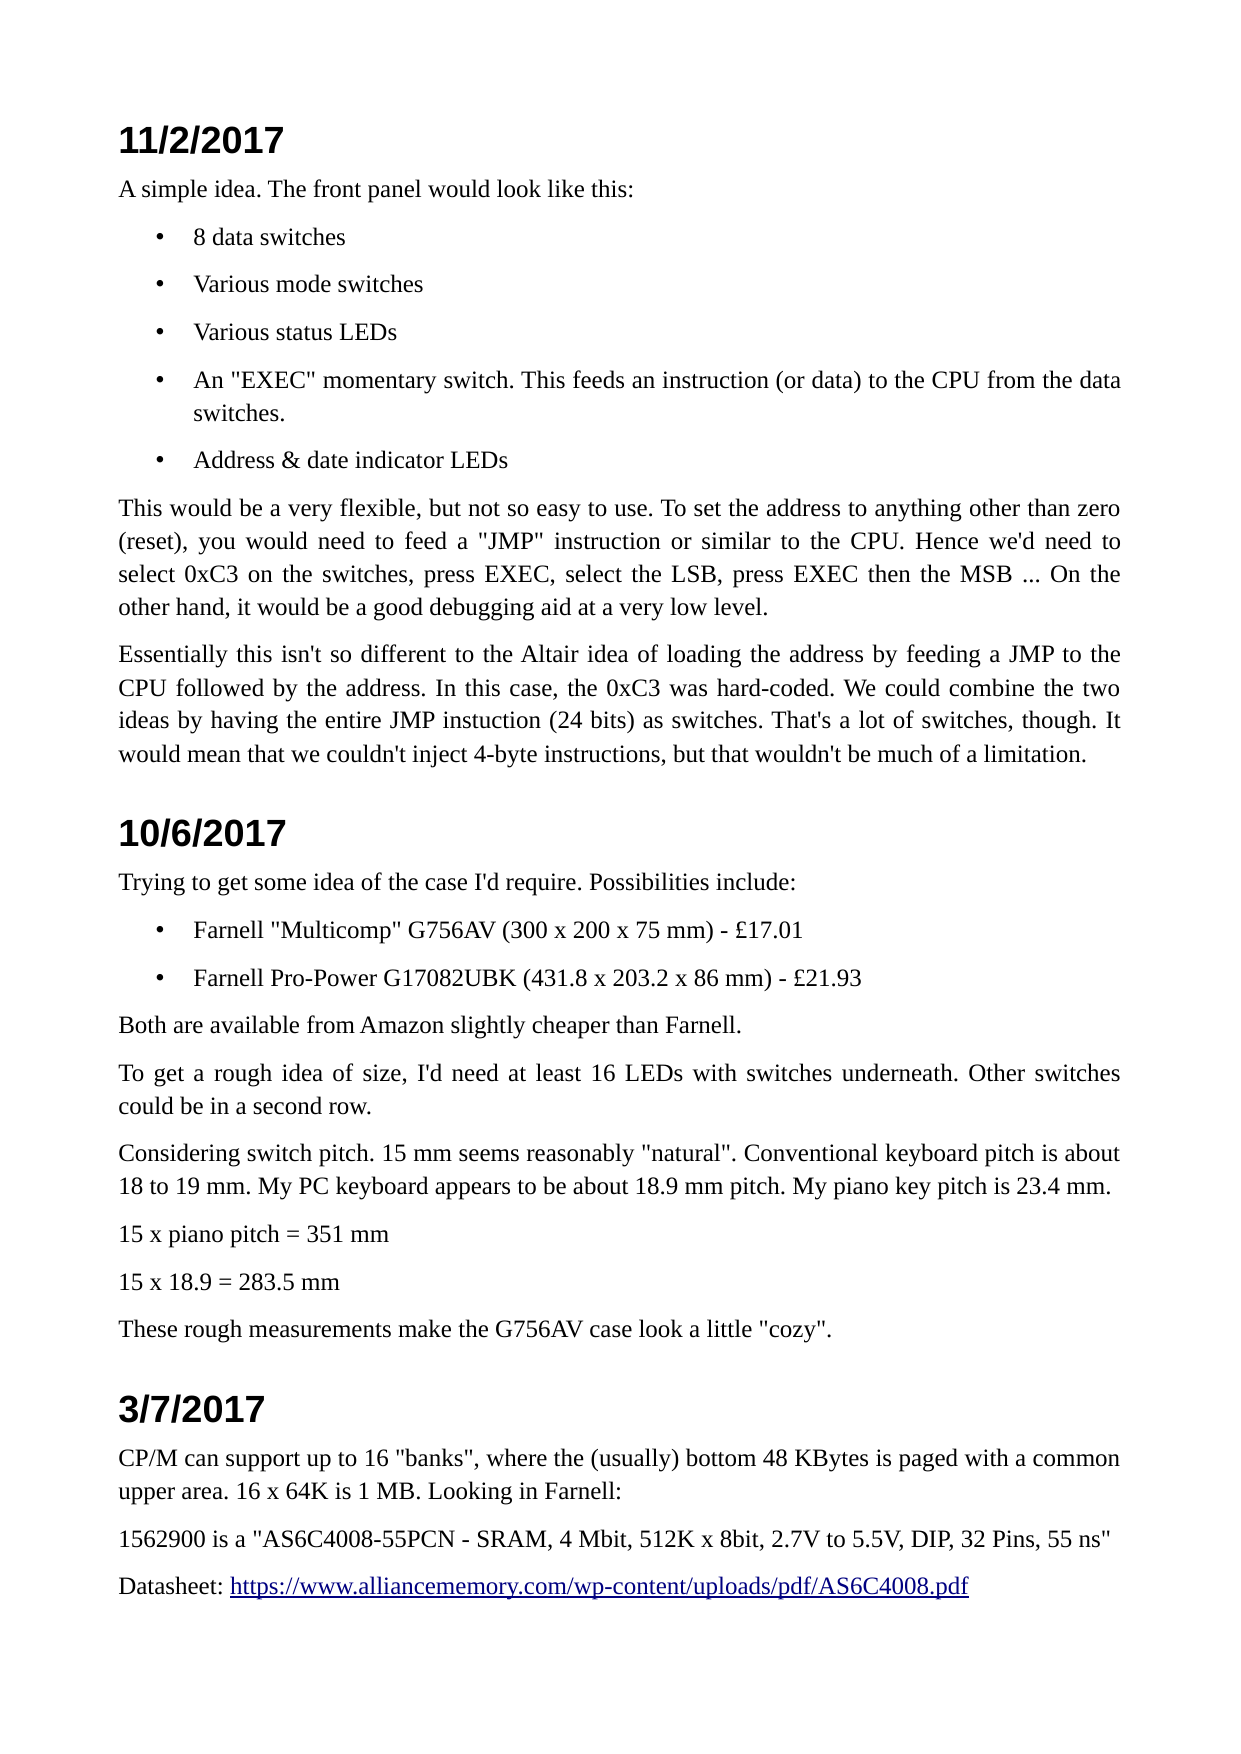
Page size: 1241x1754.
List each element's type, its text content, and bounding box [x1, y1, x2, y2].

subtitle 10/6/2017 [118, 811, 1122, 855]
list Various mode switches [156, 269, 1122, 298]
subtitle 11/2/2017 [118, 118, 1122, 162]
list Address & date indicator LEDs [156, 445, 1122, 474]
text A simple idea. The front panel would look like this: [118, 174, 1122, 203]
text CP/M can support up to 16 "banks", where the (usually) bottom 48 KBytes is paged with a common upper area. 16 x 64K is 1 MB. Looking in Farnell: [118, 1443, 1122, 1505]
text 15 x 18.9 = 283.5 mm [118, 1267, 1122, 1295]
text These rough measurements make the G756AV case look a little "cozy". [118, 1314, 1122, 1343]
text To get a rough idea of size, I'd need at least 16 LEDs with switches underneath. Other switches could be in a second row. [118, 1058, 1122, 1119]
list Farnell Pro-Power G17082UBK (431.8 x 203.2 x 86 mm) - £21.93 [156, 963, 1122, 991]
text Considering switch pitch. 15 mm seems reasonably "natural". Conventional keyboard pitch is about 18 to 19 mm. My PC keyboard appears to be about 18.9 mm pitch. My piano key pitch is 23.4 mm. [118, 1138, 1122, 1200]
text Both are available from Amazon slightly cheaper than Farnell. [118, 1010, 1122, 1039]
text This would be a very flexible, but not so easy to use. To set the address to anything other than zero (reset), you would need to feed a "JMP" instruction or similar to the CPU. Hence we'd need to select 0xC3 on the switches, press EXEC, select the LSB, press EXEC then the MSB ... On the other hand, it would be a good debugging aid at a very low level. [118, 493, 1122, 621]
text Essentially this isn't so different to the Altair idea of loading the address by feeding a JMP to the CPU followed by the address. In this case, the 0xC3 was hard-coded. We could combine the two ideas by having the entire JMP instuction (24 bits) as switches. That's a lot of switches, though. It would mean that we couldn't inject 4-byte instructions, but that wouldn't be much of a limitation. [118, 639, 1122, 767]
list Various status LEDs [156, 317, 1122, 346]
text Trying to get some idea of the case I'd require. Possibilities include: [118, 867, 1122, 896]
text 1562900 is a "AS6C4008-55PCN - SRAM, 4 Mbit, 512K x 8bit, 2.7V to 5.5V, DIP, 32 Pins, 55 ns" [118, 1524, 1122, 1552]
subtitle 3/7/2017 [118, 1387, 1122, 1431]
text 15 x piano pitch = 351 mm [118, 1219, 1122, 1248]
text Datasheet: https://www.alliancememory.com/wp-content/uploads/pdf/AS6C4008.pdf [118, 1571, 1122, 1600]
list Farnell "Multicomp" G756AV (300 x 200 x 75 mm) - £17.01 [156, 915, 1122, 944]
list 8 data switches [156, 222, 1122, 251]
list An "EXEC" momentary switch. This feeds an instruction (or data) to the CPU from the data switches. [156, 365, 1122, 426]
